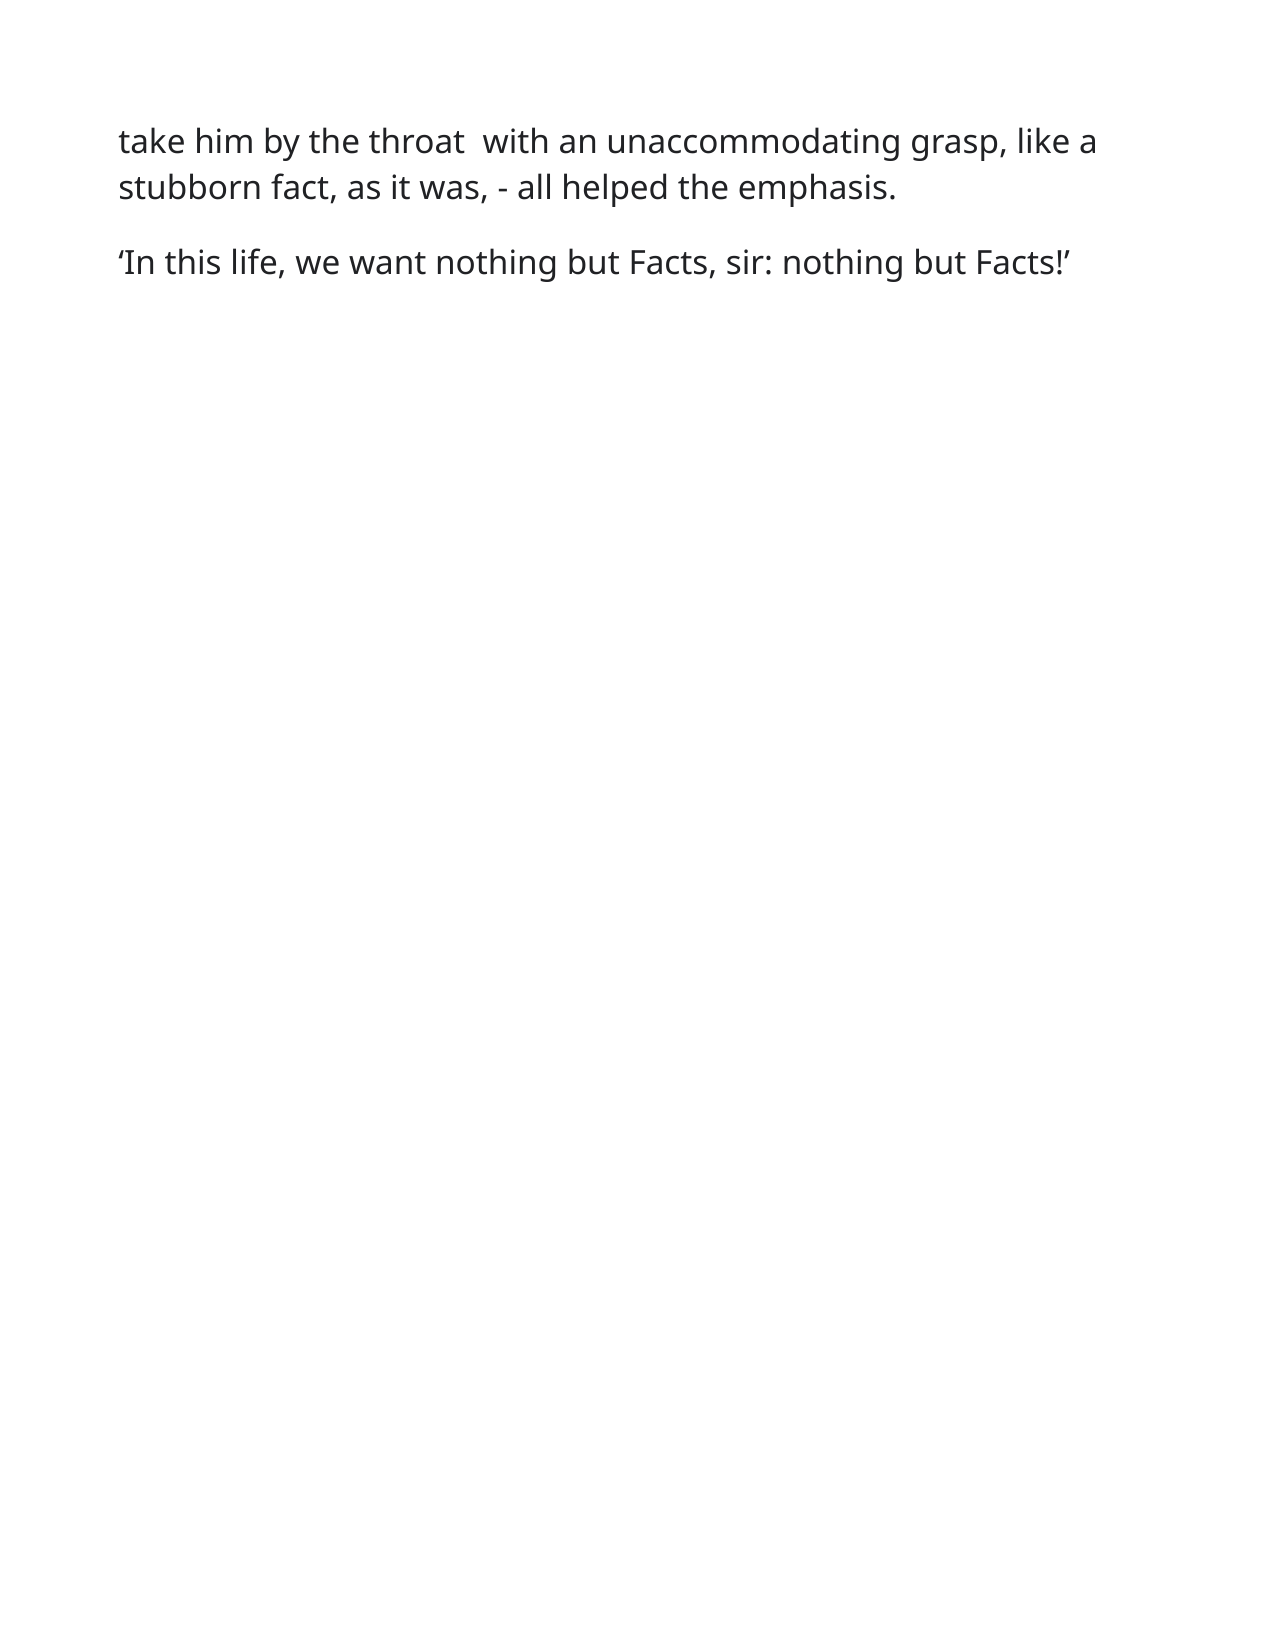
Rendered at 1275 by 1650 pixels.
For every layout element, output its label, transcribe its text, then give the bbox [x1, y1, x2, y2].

text take him by the throat with an unaccommodating grasp, like a stubborn fact, as it was, - all helped the emphasis. [118, 118, 1157, 209]
text ‘In this life, we want nothing but Facts, sir: nothing but Facts!’ [118, 238, 1157, 284]
